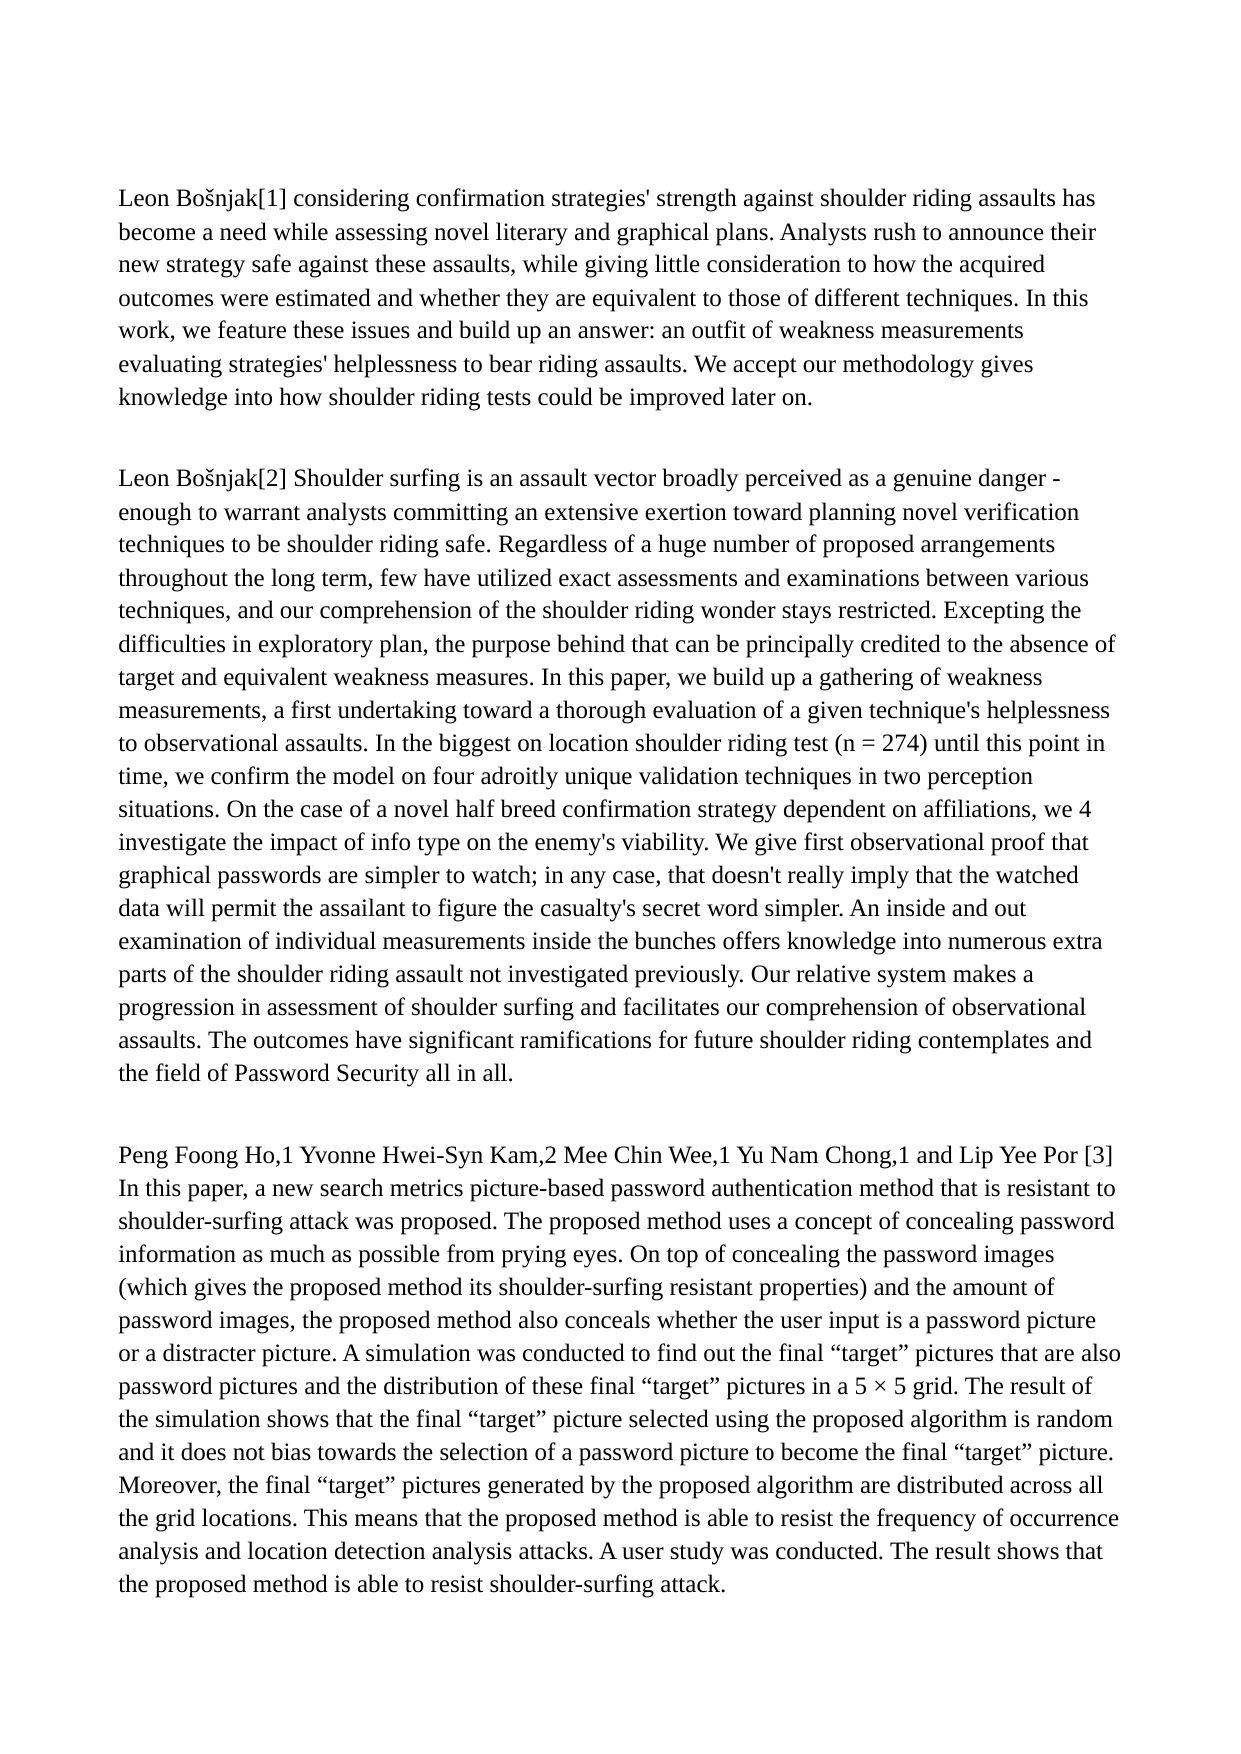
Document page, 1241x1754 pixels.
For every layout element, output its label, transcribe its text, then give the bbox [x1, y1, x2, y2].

text Peng Foong Ho,1 Yvonne Hwei-Syn Kam,2 Mee Chin Wee,1 Yu Nam Chong,1 and Lip Yee Por [3] In this paper, a new search metrics picture-based password authentication method that is resistant to shoulder-surfing attack was proposed. The proposed method uses a concept of concealing password information as much as possible from prying eyes. On top of concealing the password images (which gives the proposed method its shoulder-surfing resistant properties) and the amount of password images, the proposed method also conceals whether the user input is a password picture or a distracter picture. A simulation was conducted to find out the final “target” pictures that are also password pictures and the distribution of these final “target” pictures in a 5 × 5 grid. The result of the simulation shows that the final “target” picture selected using the proposed algorithm is random and it does not bias towards the selection of a password picture to become the final “target” picture. Moreover, the final “target” pictures generated by the proposed algorithm are distributed across all the grid locations. This means that the proposed method is able to resist the frequency of occurrence analysis and location detection analysis attacks. A user study was conducted. The result shows that the proposed method is able to resist shoulder-surfing attack. [118, 1140, 1122, 1598]
text Leon Bošnjak[2] Shoulder surfing is an assault vector broadly perceived as a genuine danger - enough to warrant analysts committing an extensive exertion toward planning novel verification techniques to be shoulder riding safe. Regardless of a huge number of proposed arrangements throughout the long term, few have utilized exact assessments and examinations between various techniques, and our comprehension of the shoulder riding wonder stays restricted. Excepting the difficulties in exploratory plan, the purpose behind that can be principally credited to the absence of target and equivalent weakness measures. In this paper, we build up a gathering of weakness measurements, a first undertaking toward a thorough evaluation of a given technique's helplessness to observational assaults. In the biggest on location shoulder riding test (n = 274) until this point in time, we confirm the model on four adroitly unique validation techniques in two perception situations. On the case of a novel half breed confirmation strategy dependent on affiliations, we 4 investigate the impact of info type on the enemy's viability. We give first observational proof that graphical passwords are simpler to watch; in any case, that doesn't really imply that the watched data will permit the assailant to figure the casualty's secret word simpler. An inside and out examination of individual measurements inside the bunches offers knowledge into numerous extra parts of the shoulder riding assault not investigated previously. Our relative system makes a progression in assessment of shoulder surfing and facilitates our comprehension of observational assaults. The outcomes have significant ramifications for future shoulder riding contemplates and the field of Password Security all in all. [118, 463, 1122, 1087]
text Leon Bošnjak[1] considering confirmation strategies' strength against shoulder riding assaults has become a need while assessing novel literary and graphical plans. Analysts rush to announce their new strategy safe against these assaults, while giving little consideration to how the acquired outcomes were estimated and whether they are equivalent to those of different techniques. In this work, we feature these issues and build up an answer: an outfit of weakness measurements evaluating strategies' helplessness to bear riding assaults. We accept our methodology gives knowledge into how shoulder riding tests could be improved later on. [118, 183, 1122, 410]
